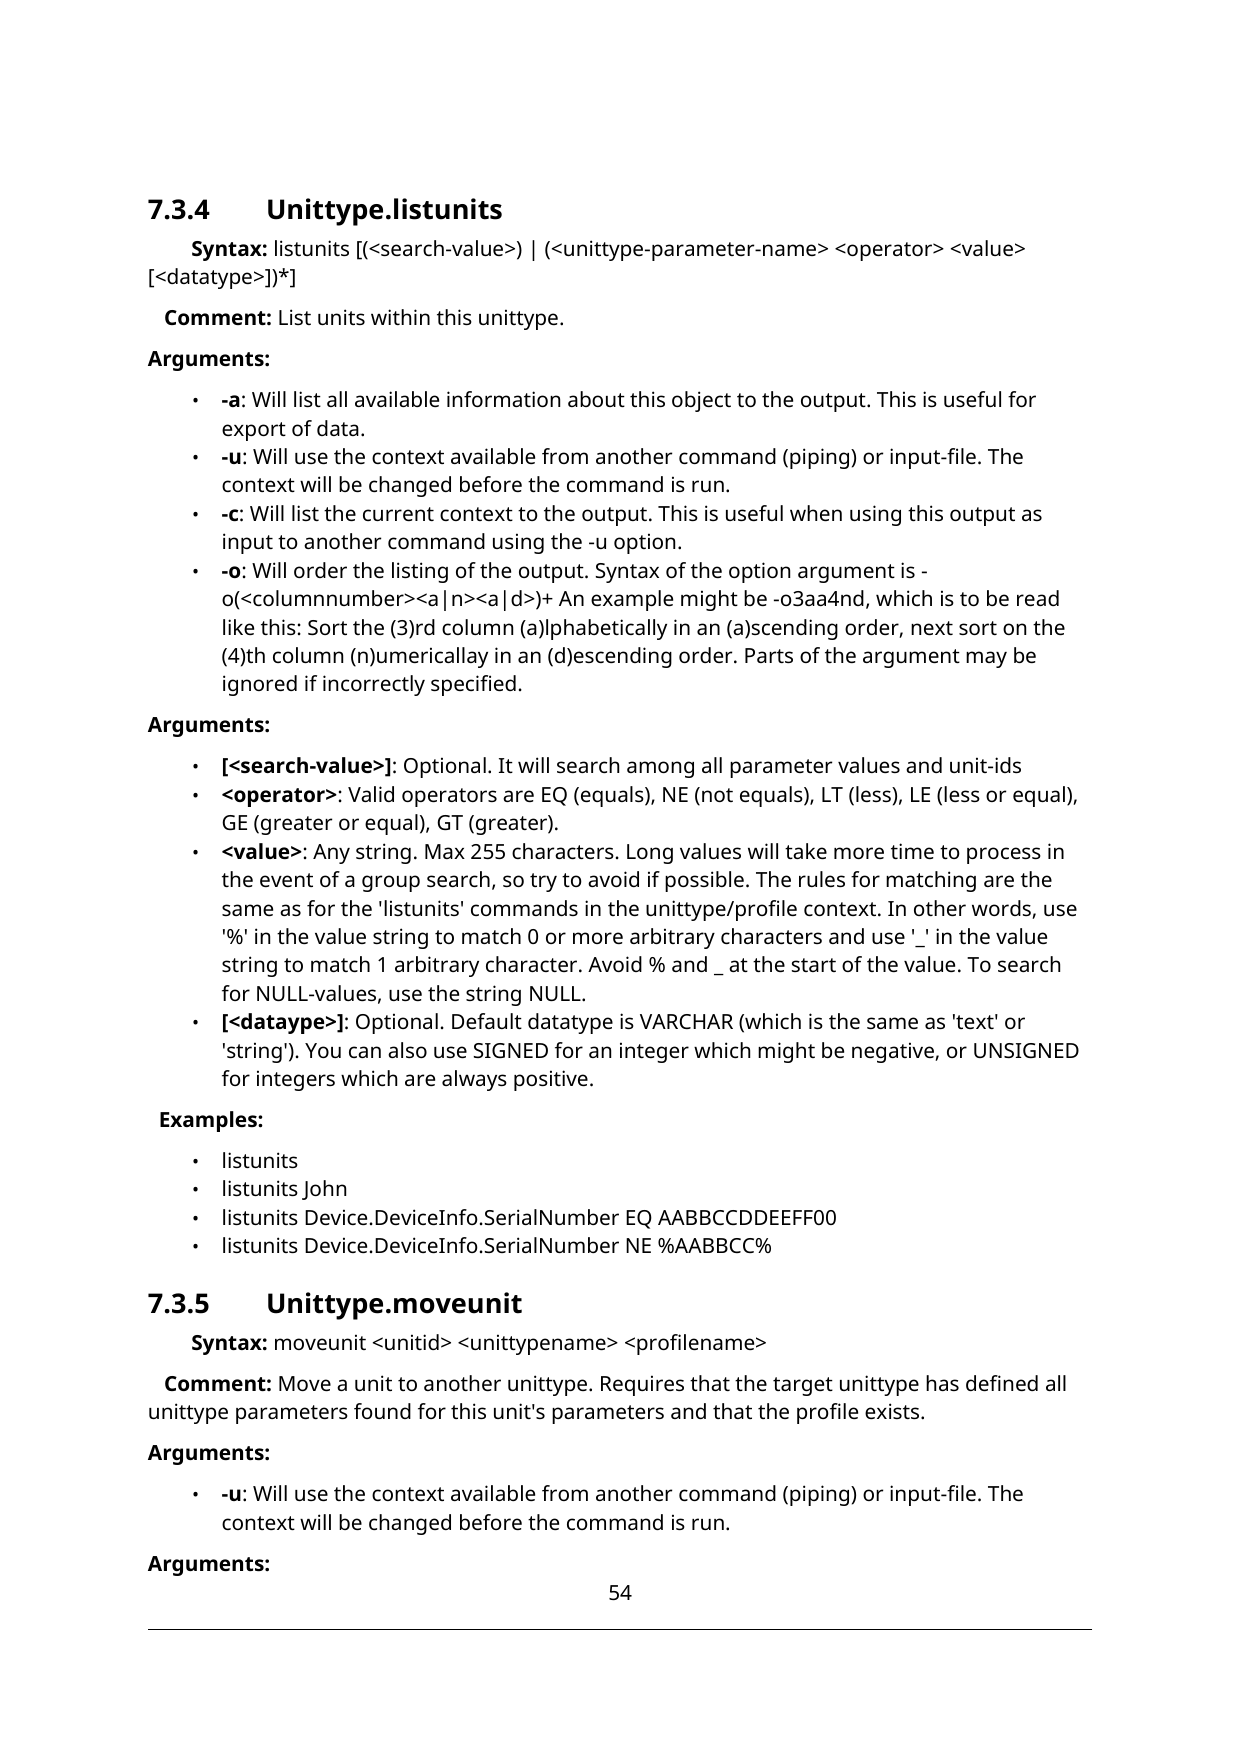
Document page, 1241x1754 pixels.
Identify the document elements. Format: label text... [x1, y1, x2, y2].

text Arguments: [148, 711, 1092, 739]
list -u: Will use the context available from another command (piping) or input-file. The context will be changed before the command is run. [192, 1479, 1092, 1536]
list [<search-value>]: Optional. It will search among all parameter values and unit-ids [192, 751, 1092, 780]
text Comment: List units within this unittype. [148, 303, 1092, 332]
list <value>: Any string. Max 255 characters. Long values will take more time to process in the event of a group search, so try to avoid if possible. The rules for matching are the same as for the 'listunits' commands in the unittype/profile context. In other words, use '%' in the value string to match 0 or more arbitrary characters and use '_' in the value string to match 1 arbitrary character. Avoid % and _ at the start of the value. To search for NULL-values, use the string NULL. [192, 837, 1092, 1007]
text Arguments: [148, 1549, 1092, 1577]
subtitle Unittype.moveunit [148, 1285, 1092, 1322]
list -a: Will list all available information about this object to the output. This is useful for export of data. [192, 385, 1092, 442]
list [<dataype>]: Optional. Default datatype is VARCHAR (which is the same as 'text' or 'string'). You can also use SIGNED for an integer which might be negative, or UNSIGNED for integers which are always positive. [192, 1007, 1092, 1093]
text Arguments: [148, 1438, 1092, 1467]
list <operator>: Valid operators are EQ (equals), NE (not equals), LT (less), LE (less or equal), GE (greater or equal), GT (greater). [192, 780, 1092, 837]
text Arguments: [148, 344, 1092, 373]
text Comment: Move a unit to another unittype. Requires that the target unittype has defined all unittype parameters found for this unit's parameters and that the profile exists. [148, 1369, 1092, 1426]
list listunits Device.DeviceInfo.SerialNumber NE %AABBCC% [192, 1231, 1092, 1260]
subtitle Unittype.listunits [148, 191, 1092, 228]
text Syntax: moveunit <unitid> <unittypename> <profilename> [148, 1328, 1092, 1356]
list listunits John [192, 1174, 1092, 1203]
list -u: Will use the context available from another command (piping) or input-file. The context will be changed before the command is run. [192, 442, 1092, 499]
list listunits [192, 1146, 1092, 1174]
list -c: Will list the current context to the output. This is useful when using this output as input to another command using the -u option. [192, 499, 1092, 556]
list -o: Will order the listing of the output. Syntax of the option argument is -o(<columnnumber><a|n><a|d>)+ An example might be -o3aa4nd, which is to be read like this: Sort the (3)rd column (a)lphabetically in an (a)scending order, next sort on the (4)th column (n)umericallay in an (d)escending order. Parts of the argument may be ignored if incorrectly specified. [192, 556, 1092, 698]
text Examples: [148, 1105, 1092, 1134]
list listunits Device.DeviceInfo.SerialNumber EQ AABBCCDDEEFF00 [192, 1203, 1092, 1231]
text Syntax: listunits [(<search-value>) | (<unittype-parameter-name> <operator> <value> [<datatype>])*] [148, 234, 1092, 291]
